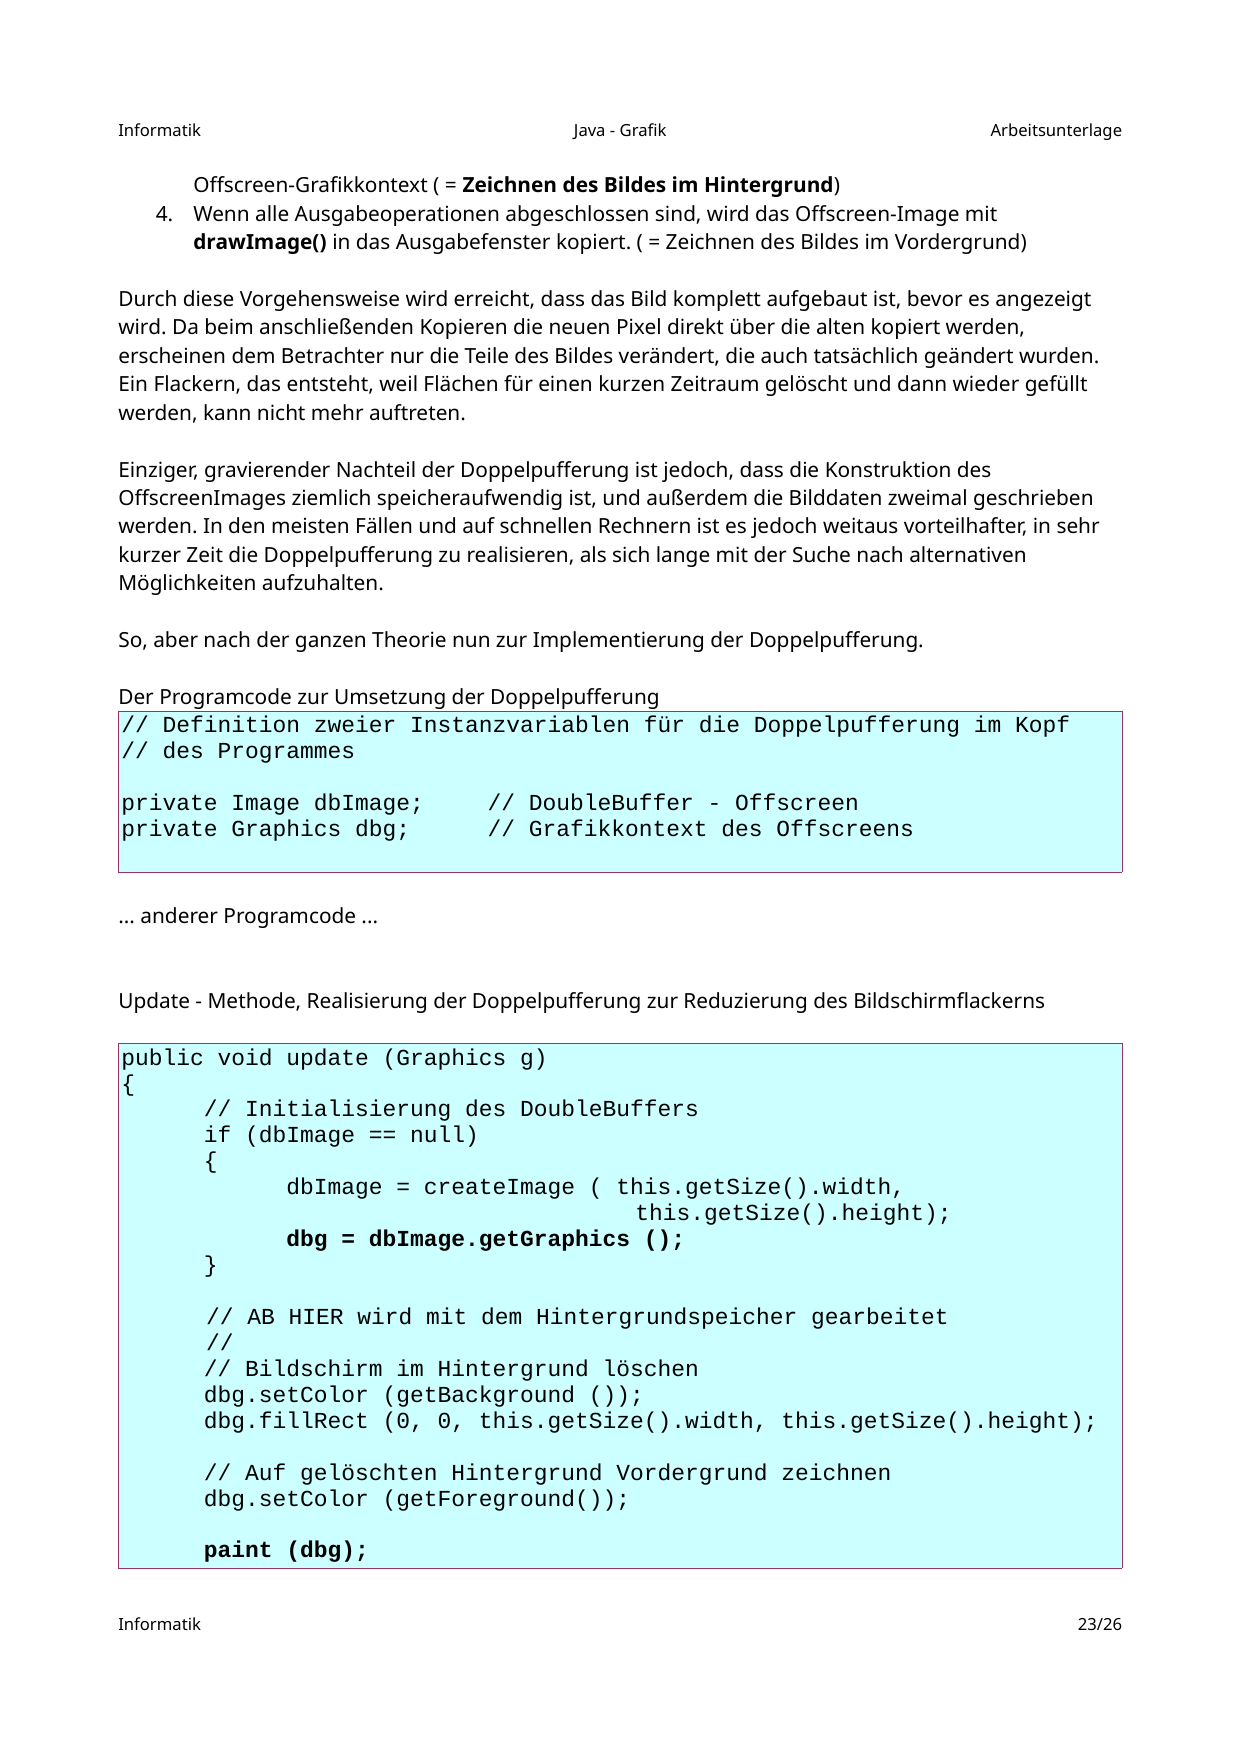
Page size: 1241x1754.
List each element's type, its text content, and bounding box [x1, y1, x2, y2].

text paint (dbg); [119, 1536, 1122, 1568]
text // AB HIER wird mit dem Hintergrundspeicher gearbeitet [119, 1302, 1122, 1328]
text { [119, 1147, 1122, 1173]
text dbg = dbImage.getGraphics (); [119, 1224, 1122, 1250]
text // [119, 1328, 1122, 1354]
text // Bildschirm im Hintergrund löschen [119, 1354, 1122, 1380]
text So, aber nach der ganzen Theorie nun zur Implementierung der Doppelpufferung. [118, 625, 1122, 654]
list Offscreen-Grafikkontext ( = Zeichnen des Bildes im Hintergrund) [156, 170, 1122, 199]
text dbg.setColor (getForeground()); [119, 1484, 1122, 1510]
text private Image dbImage; // DoubleBuffer - Offscreen [119, 788, 1122, 814]
text dbg.fillRect (0, 0, this.getSize().width, this.getSize().height); [119, 1406, 1122, 1432]
text public void update (Graphics g) [119, 1044, 1122, 1069]
text if (dbImage == null) [119, 1121, 1122, 1147]
text Einziger, gravierender Nachteil der Doppelpufferung ist jedoch, dass die Konstruktion des OffscreenImages ziemlich speicheraufwendig ist, und außerdem die Bilddaten zweimal geschrieben werden. In den meisten Fällen und auf schnellen Rechnern ist es jedoch weitaus vorteilhafter, in sehr kurzer Zeit die Doppelpufferung zu realisieren, als sich lange mit der Suche nach alternativen Möglichkeiten aufzuhalten. [118, 455, 1122, 597]
text dbg.setColor (getBackground ()); [119, 1380, 1122, 1406]
text dbImage = createImage ( this.getSize().width, [119, 1173, 1122, 1198]
text // Initialisierung des DoubleBuffers [119, 1095, 1122, 1121]
text Der Programcode zur Umsetzung der Doppelpufferung [118, 682, 1122, 711]
text ... anderer Programcode ... [118, 901, 1122, 929]
text this.getSize().height); [119, 1198, 1122, 1224]
text } [119, 1250, 1122, 1276]
text private Graphics dbg; // Grafikkontext des Offscreens [119, 814, 1122, 840]
text Durch diese Vorgehensweise wird erreicht, dass das Bild komplett aufgebaut ist, bevor es angezeigt wird. Da beim anschließenden Kopieren die neuen Pixel direkt über die alten kopiert werden, erscheinen dem Betrachter nur die Teile des Bildes verändert, die auch tatsächlich geändert wurden. Ein Flackern, das entsteht, weil Flächen für einen kurzen Zeitraum gelöscht und dann wieder gefüllt werden, kann nicht mehr auftreten. [118, 284, 1122, 426]
text // des Programmes [119, 737, 1122, 788]
text Update - Methode, Realisierung der Doppelpufferung zur Reduzierung des Bildschirmflackerns [118, 986, 1122, 1014]
text // Auf gelöschten Hintergrund Vordergrund zeichnen [119, 1458, 1122, 1484]
list Wenn alle Ausgabeoperationen abgeschlossen sind, wird das Offscreen-Image mit drawImage() in das Ausgabefenster kopiert. ( = Zeichnen des Bildes im Vordergrund) [156, 199, 1122, 256]
text // Definition zweier Instanzvariablen für die Doppelpufferung im Kopf [119, 712, 1122, 737]
text { [119, 1069, 1122, 1095]
